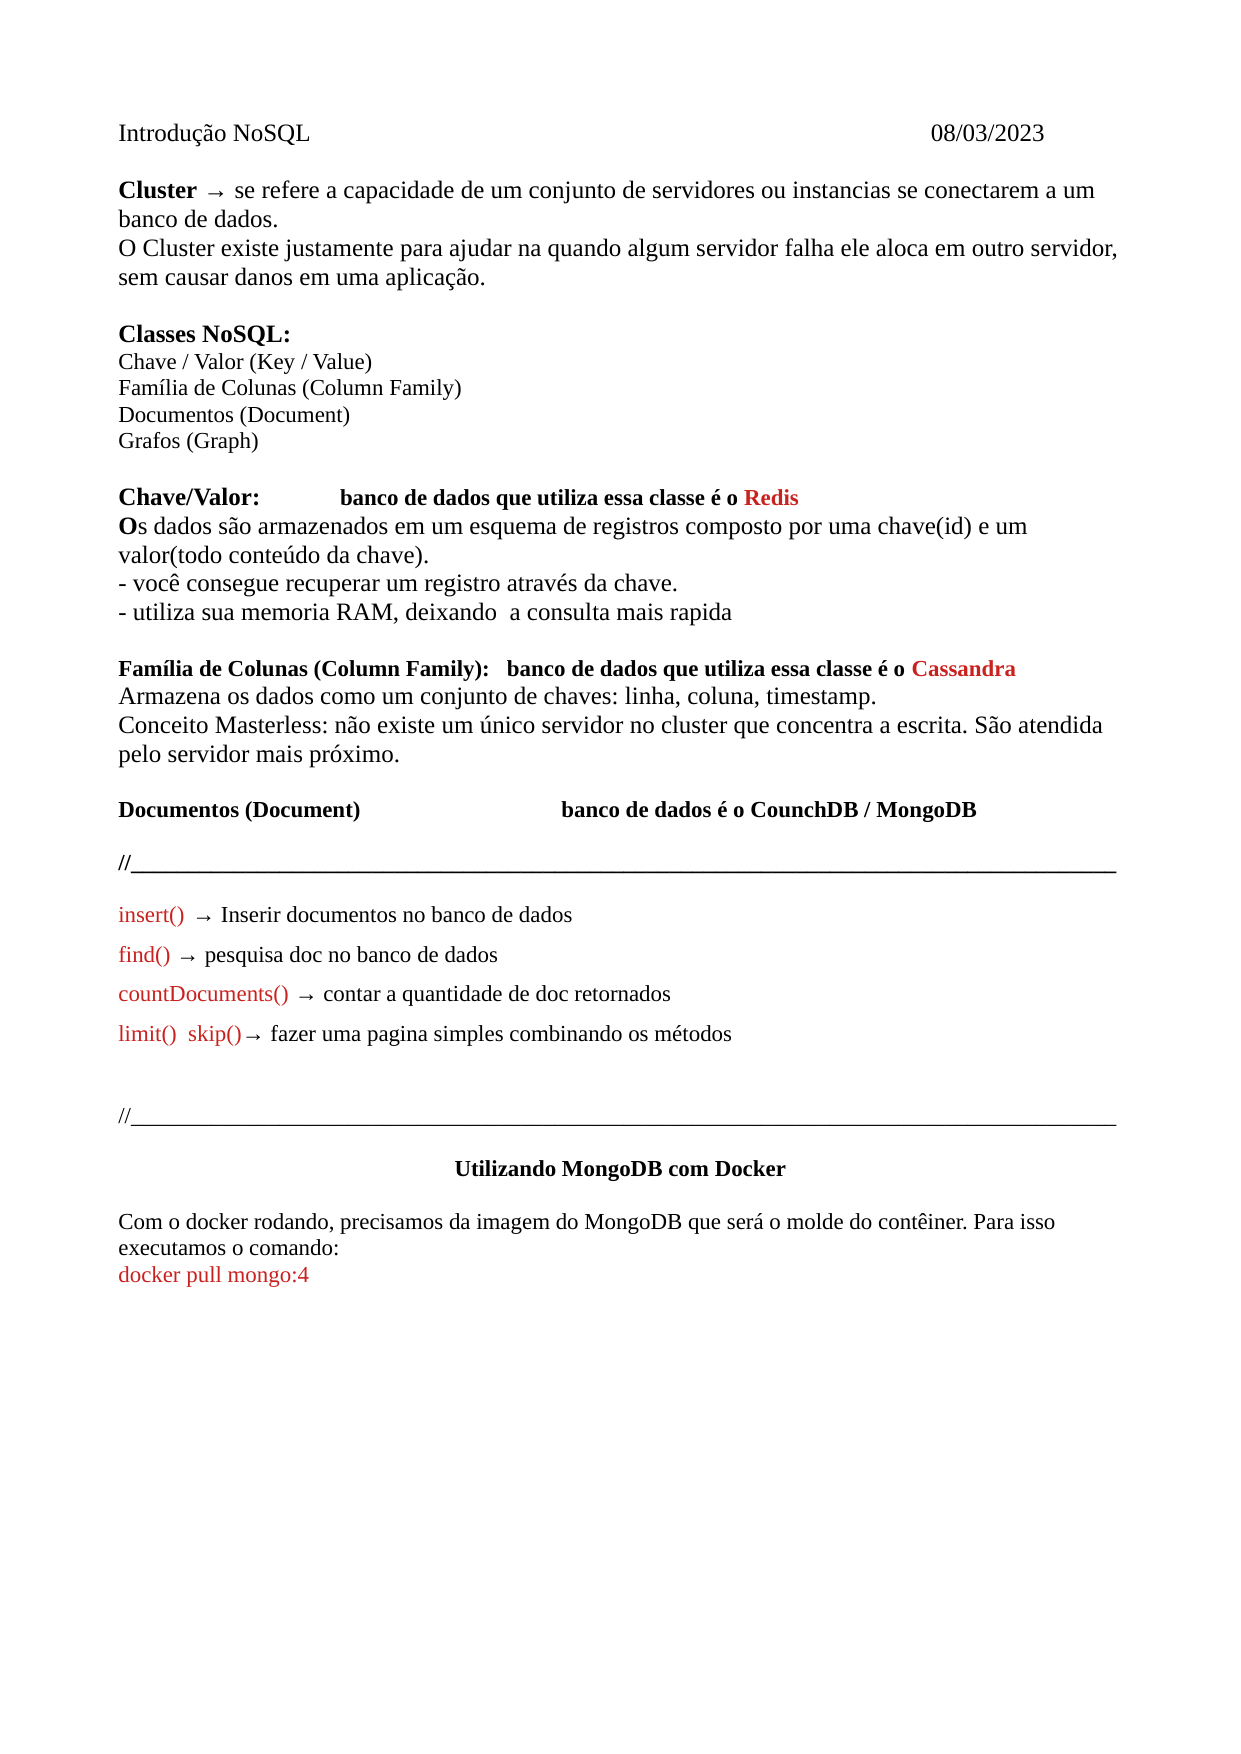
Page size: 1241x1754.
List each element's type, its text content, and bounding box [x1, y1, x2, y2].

text Com o docker rodando, precisamos da imagem do MongoDB que será o molde do contêiner. Para isso executamos o comando: [118, 1208, 1122, 1261]
text insert() → Inserir documentos no banco de dados [118, 902, 1122, 928]
text Conceito Masterless: não existe um único servidor no cluster que concentra a escrita. São atendida pelo servidor mais próximo. [118, 710, 1122, 767]
text - utiliza sua memoria RAM, deixando a consulta mais rapida [118, 597, 1122, 626]
text Cluster → se refere a capacidade de um conjunto de servidores ou instancias se conectarem a um banco de dados. [118, 176, 1122, 233]
text docker pull mongo:4 [118, 1261, 1122, 1287]
text countDocuments() → contar a quantidade de doc retornados [118, 981, 1122, 1007]
text Grafos (Graph) [118, 427, 1122, 453]
text //______________________________________________________________________________________ [118, 849, 1122, 875]
text Família de Colunas (Column Family) [118, 374, 1122, 401]
text Família de Colunas (Column Family): banco de dados que utiliza essa classe é o Cassandra [118, 655, 1122, 681]
text find() → pesquisa doc no banco de dados [118, 941, 1122, 967]
text Chave/Valor: banco de dados que utiliza essa classe é o Redis Os dados são armazenados em um esquema de registros composto por uma chave(id) e um valor(todo conteúdo da chave). [118, 482, 1122, 568]
text Utilizando MongoDB com Docker [118, 1155, 1122, 1182]
text limit() skip()→ fazer uma pagina simples combinando os métodos [118, 1020, 1122, 1046]
text Armazena os dados como um conjunto de chaves: linha, coluna, timestamp. [118, 681, 1122, 710]
text Chave / Valor (Key / Value) [118, 348, 1122, 374]
text Introdução NoSQL 08/03/2023 [118, 118, 1122, 147]
text Classes NoSQL: [118, 319, 1122, 348]
text Documentos (Document) banco de dados é o CounchDB / MongoDB [118, 796, 1122, 822]
text Documentos (Document) [118, 401, 1122, 427]
text //______________________________________________________________________________________ [118, 1103, 1122, 1129]
text O Cluster existe justamente para ajudar na quando algum servidor falha ele aloca em outro servidor, sem causar danos em uma aplicação. [118, 233, 1122, 291]
text - você consegue recuperar um registro através da chave. [118, 568, 1122, 597]
